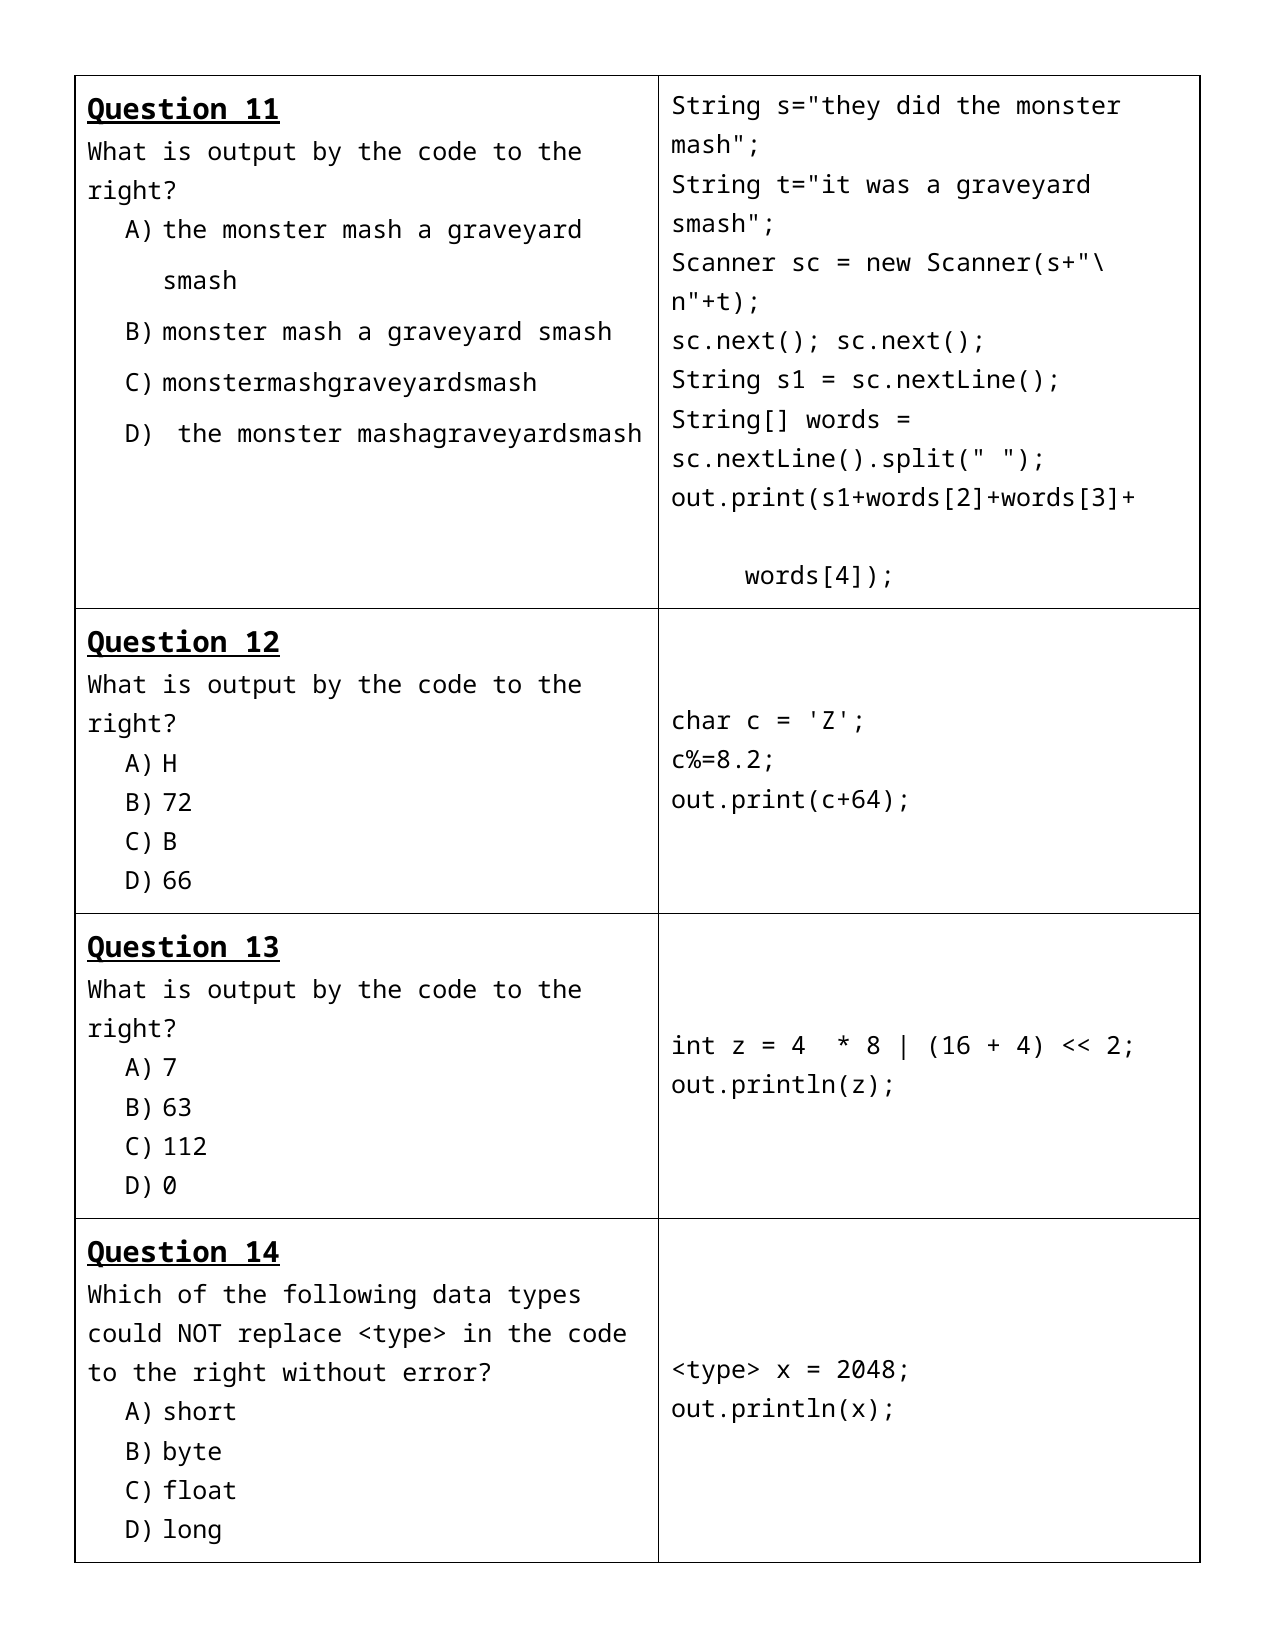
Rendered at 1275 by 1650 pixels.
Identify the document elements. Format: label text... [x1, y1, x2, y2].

table_cell Question 14 Which of the following data types could NOT replace <type> in the code to the right without error? short byte float long [76, 1219, 658, 1562]
table_cell <type> x = 2048; out.println(x); [659, 1219, 1199, 1562]
table_cell Question 13 What is output by the code to the right? 7 63 112 0 [76, 914, 658, 1218]
table_cell Question 11 What is output by the code to the right? the monster mash a graveyard smash monster mash a graveyard smash monstermashgraveyardsmash the monster mashagraveyardsmash [76, 76, 658, 608]
table_cell int z = 4 * 8 | (16 + 4) << 2; out.println(z); [659, 914, 1199, 1218]
table_cell Question 12 What is output by the code to the right? H 72 B 66 [76, 609, 658, 913]
table_cell String s="they did the monster mash"; String t="it was a graveyard smash"; Scanner sc = new Scanner(s+"\n"+t); sc.next(); sc.next(); String s1 = sc.nextLine(); String[] words = sc.nextLine().split(" "); out.print(s1+words[2]+words[3]+ words[4]); [659, 76, 1199, 608]
table_cell char c = 'Z'; c%=8.2; out.print(c+64); [659, 609, 1199, 913]
